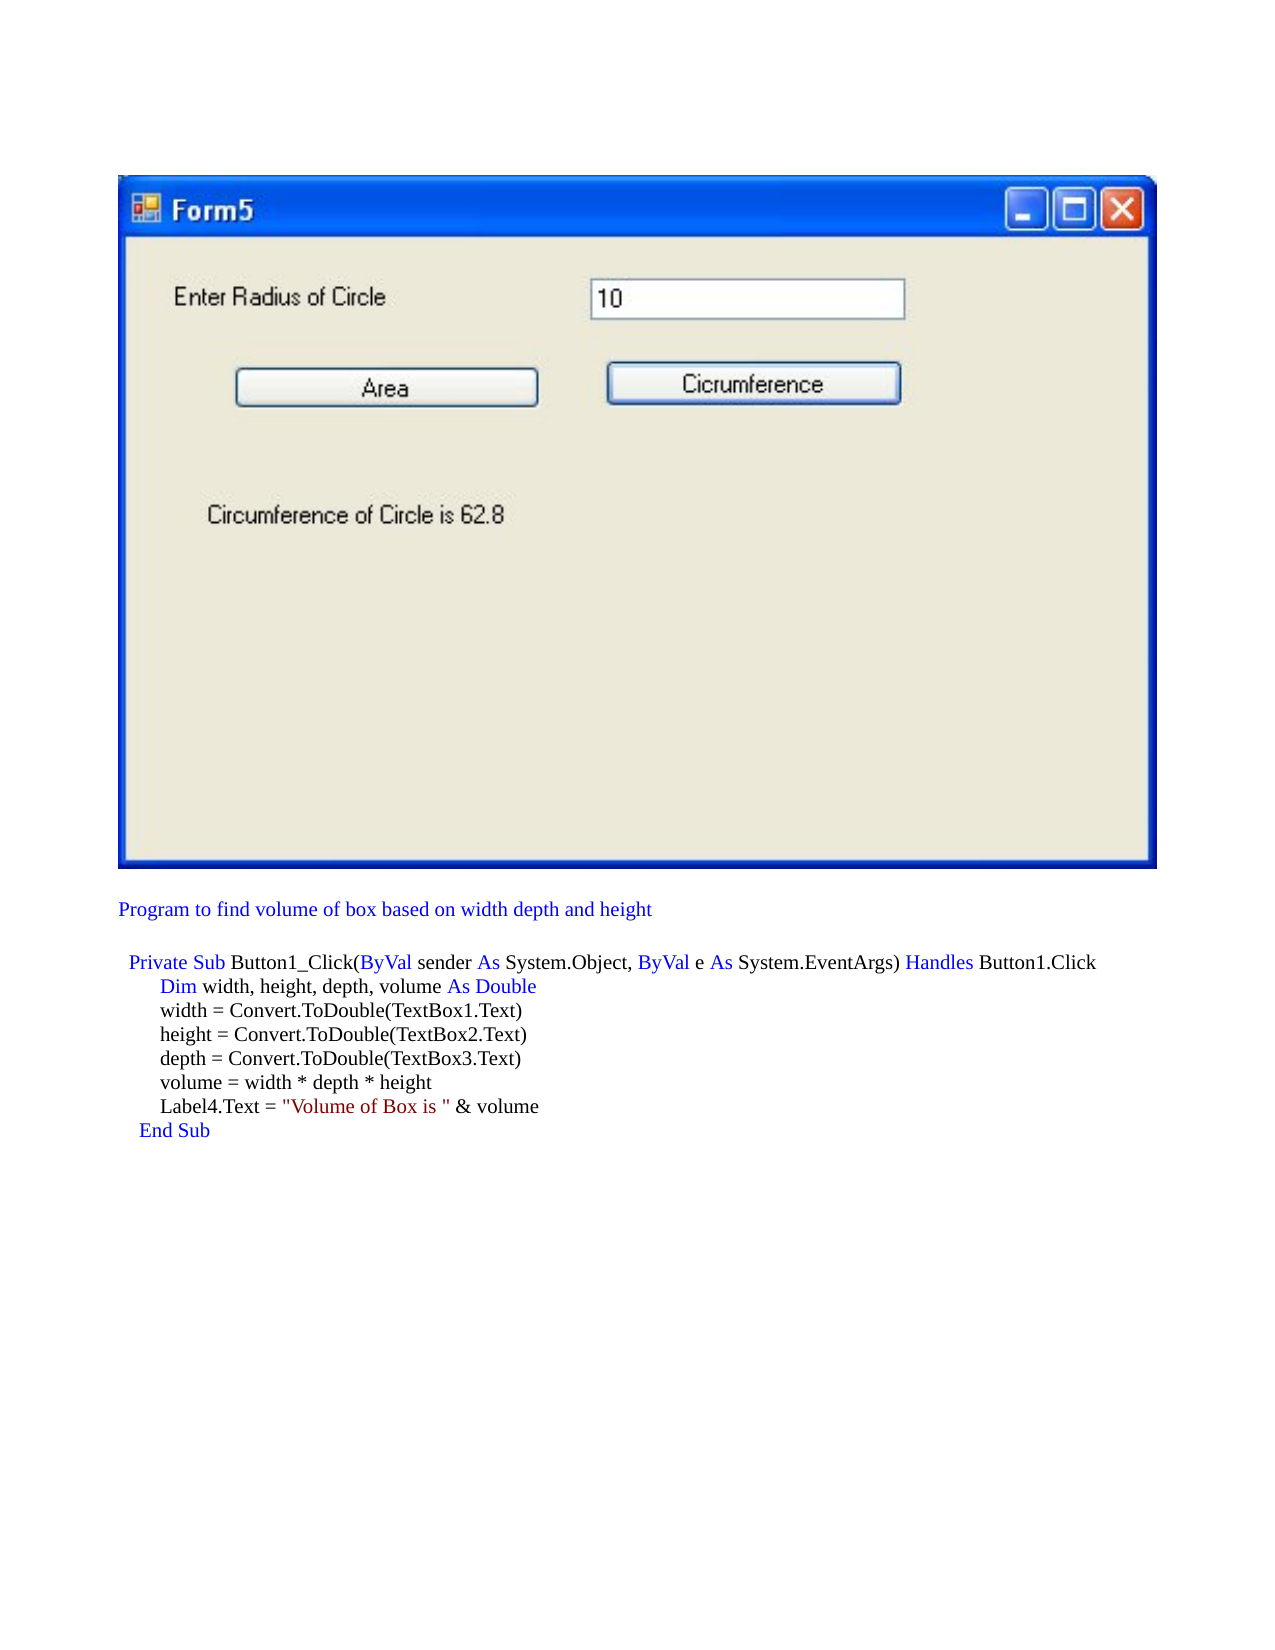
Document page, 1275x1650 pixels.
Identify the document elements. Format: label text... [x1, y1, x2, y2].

text Program to find volume of box based on width depth and height [118, 897, 1157, 921]
text Dim width, height, depth, volume As Double [118, 974, 1157, 998]
text width = Convert.ToDouble(TextBox1.Text) [118, 998, 1157, 1022]
text Private Sub Button1_Click(ByVal sender As System.Object, ByVal e As System.EventArgs) Handles Button1.Click [118, 950, 1157, 974]
text Label4.Text = "Volume of Box is " & volume [118, 1094, 1157, 1118]
text End Sub [118, 1118, 1157, 1142]
text volume = width * depth * height [118, 1070, 1157, 1094]
text depth = Convert.ToDouble(TextBox3.Text) [118, 1046, 1157, 1070]
text height = Convert.ToDouble(TextBox2.Text) [118, 1022, 1157, 1046]
picture [118, 175, 1157, 869]
